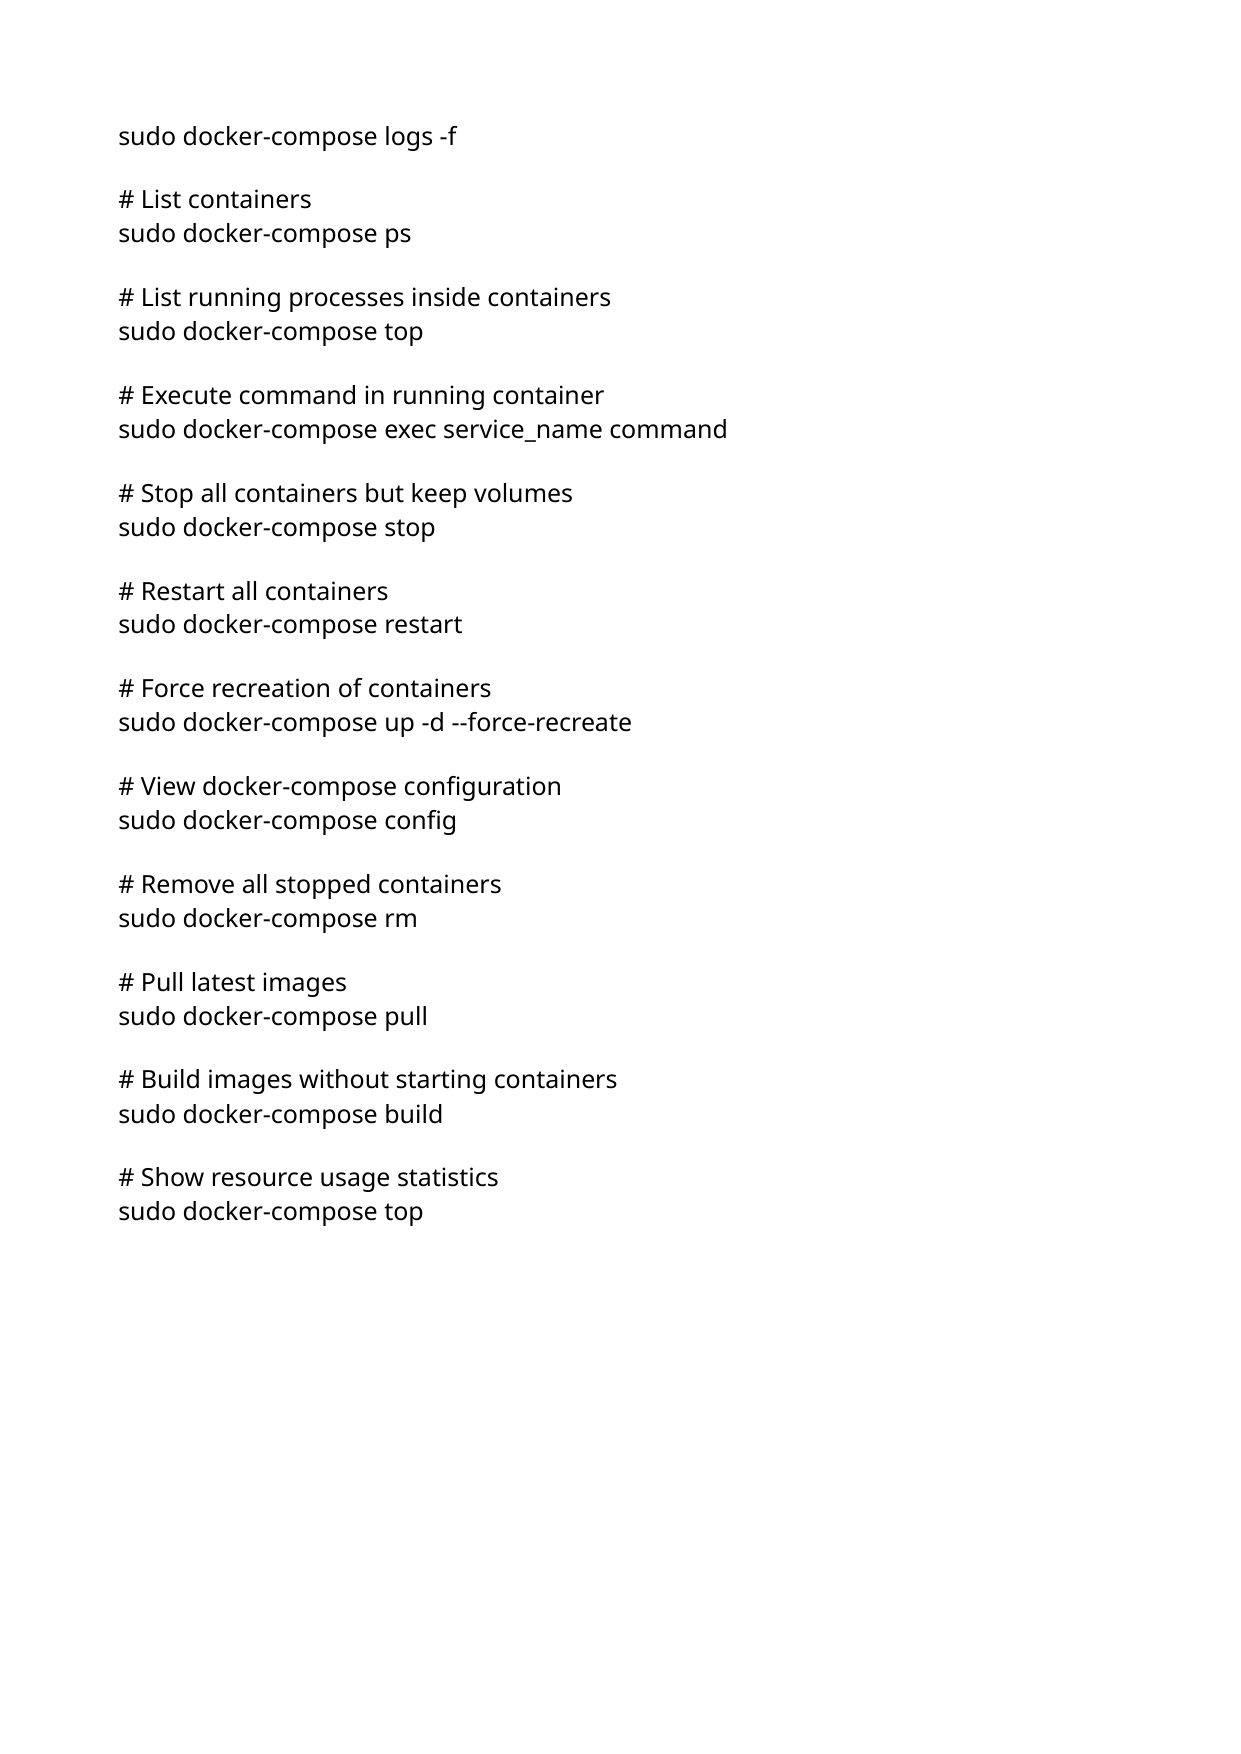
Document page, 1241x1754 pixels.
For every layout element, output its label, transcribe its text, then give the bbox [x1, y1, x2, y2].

text sudo docker-compose up -d --force-recreate [118, 705, 1122, 739]
text sudo docker-compose stop [118, 509, 1122, 543]
text sudo docker-compose exec service_name command [118, 412, 1122, 446]
text # List containers [118, 182, 1122, 216]
text # Restart all containers [118, 573, 1122, 607]
text # Force recreation of containers [118, 671, 1122, 705]
text sudo docker-compose top [118, 314, 1122, 348]
text # Execute command in running container [118, 377, 1122, 412]
text # Show resource usage statistics [118, 1160, 1122, 1194]
text sudo docker-compose build [118, 1096, 1122, 1130]
text # Pull latest images [118, 964, 1122, 998]
text # View docker-compose configuration [118, 769, 1122, 803]
text sudo docker-compose top [118, 1194, 1122, 1228]
text # Stop all containers but keep volumes [118, 475, 1122, 509]
text sudo docker-compose restart [118, 607, 1122, 641]
text sudo docker-compose config [118, 803, 1122, 837]
text # Build images without starting containers [118, 1062, 1122, 1096]
text sudo docker-compose logs -f [118, 118, 1122, 152]
text sudo docker-compose pull [118, 998, 1122, 1032]
text # Remove all stopped containers [118, 867, 1122, 901]
text sudo docker-compose ps [118, 216, 1122, 250]
text # List running processes inside containers [118, 280, 1122, 314]
text sudo docker-compose rm [118, 901, 1122, 935]
